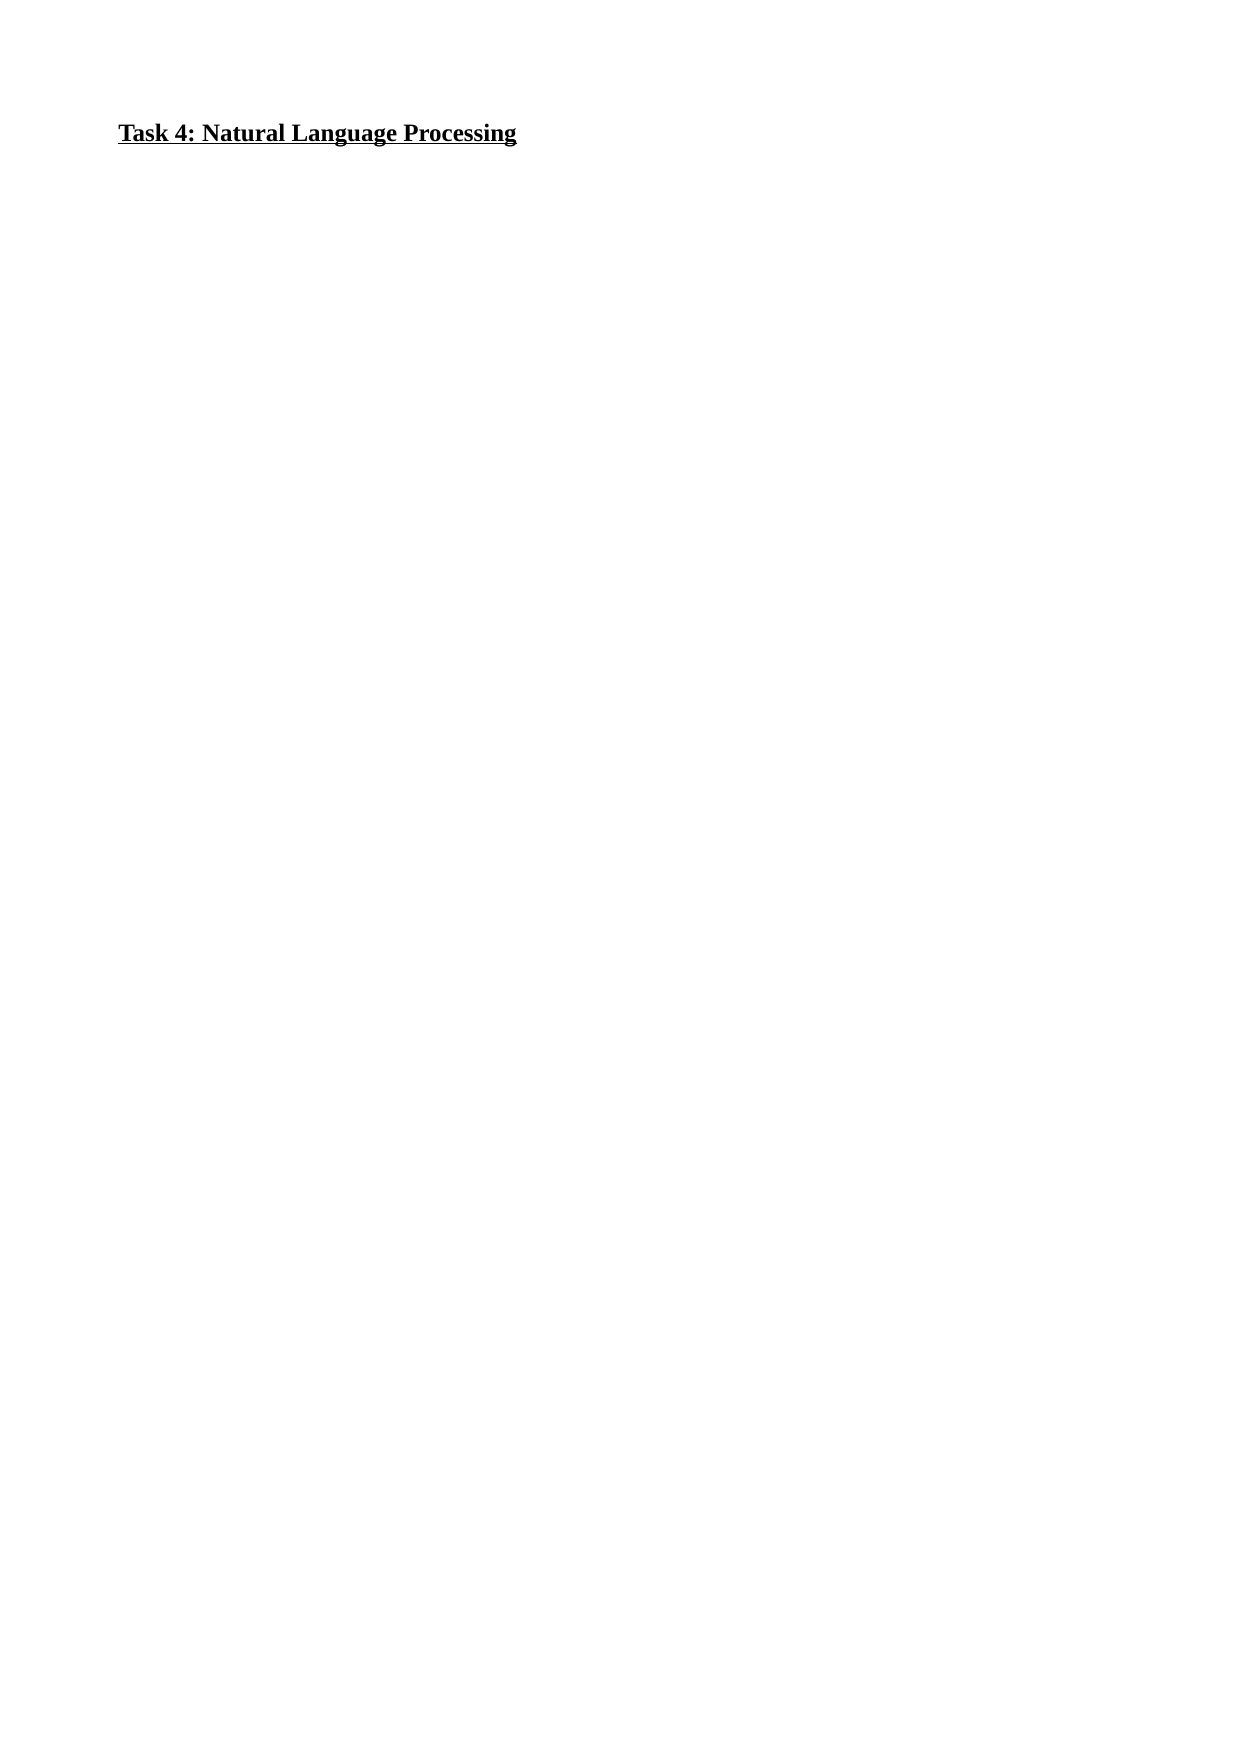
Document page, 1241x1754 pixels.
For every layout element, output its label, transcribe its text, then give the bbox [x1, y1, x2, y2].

text Task 4: Natural Language Processing [118, 118, 1122, 147]
